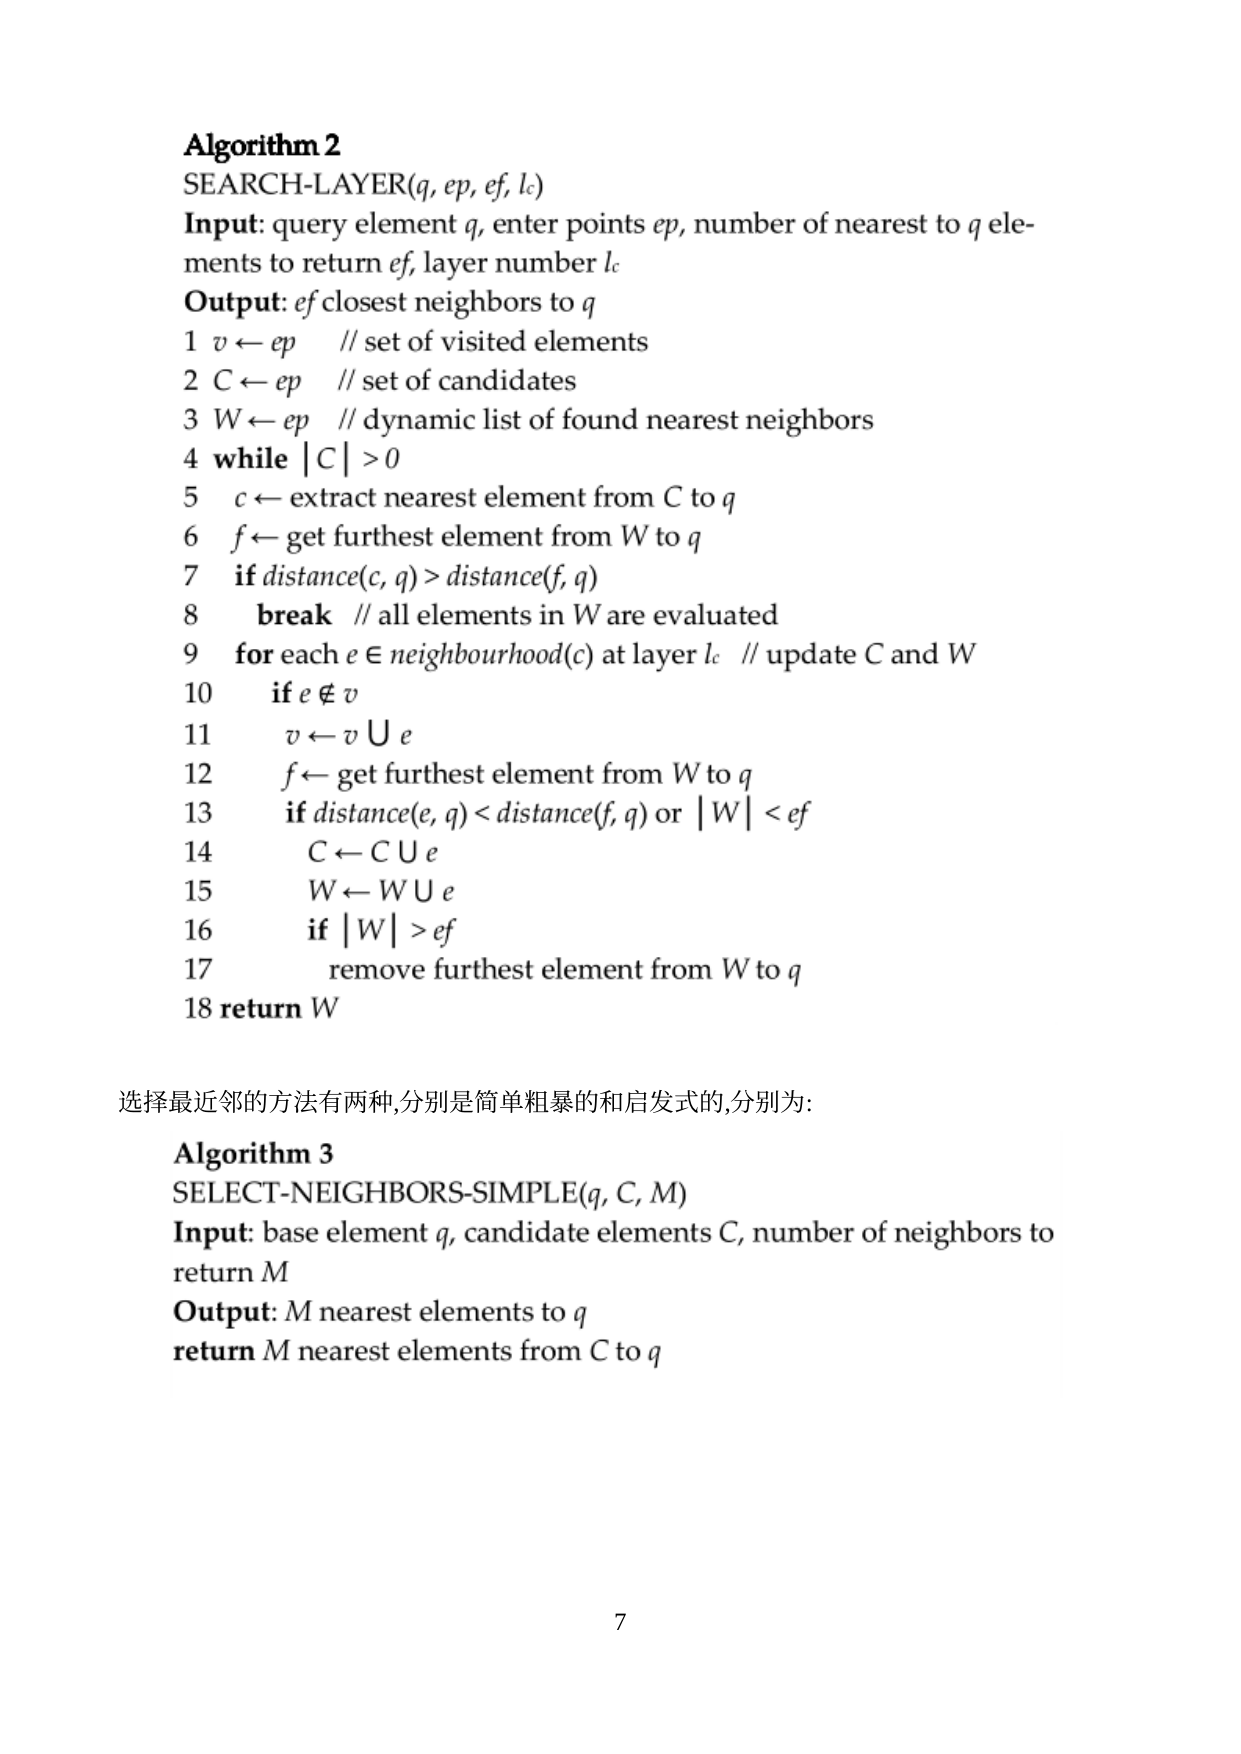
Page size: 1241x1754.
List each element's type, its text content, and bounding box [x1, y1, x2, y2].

text 选择最近邻的方法有两种,分别是简单粗暴的和启发式的,分别为: [118, 1083, 1122, 1119]
